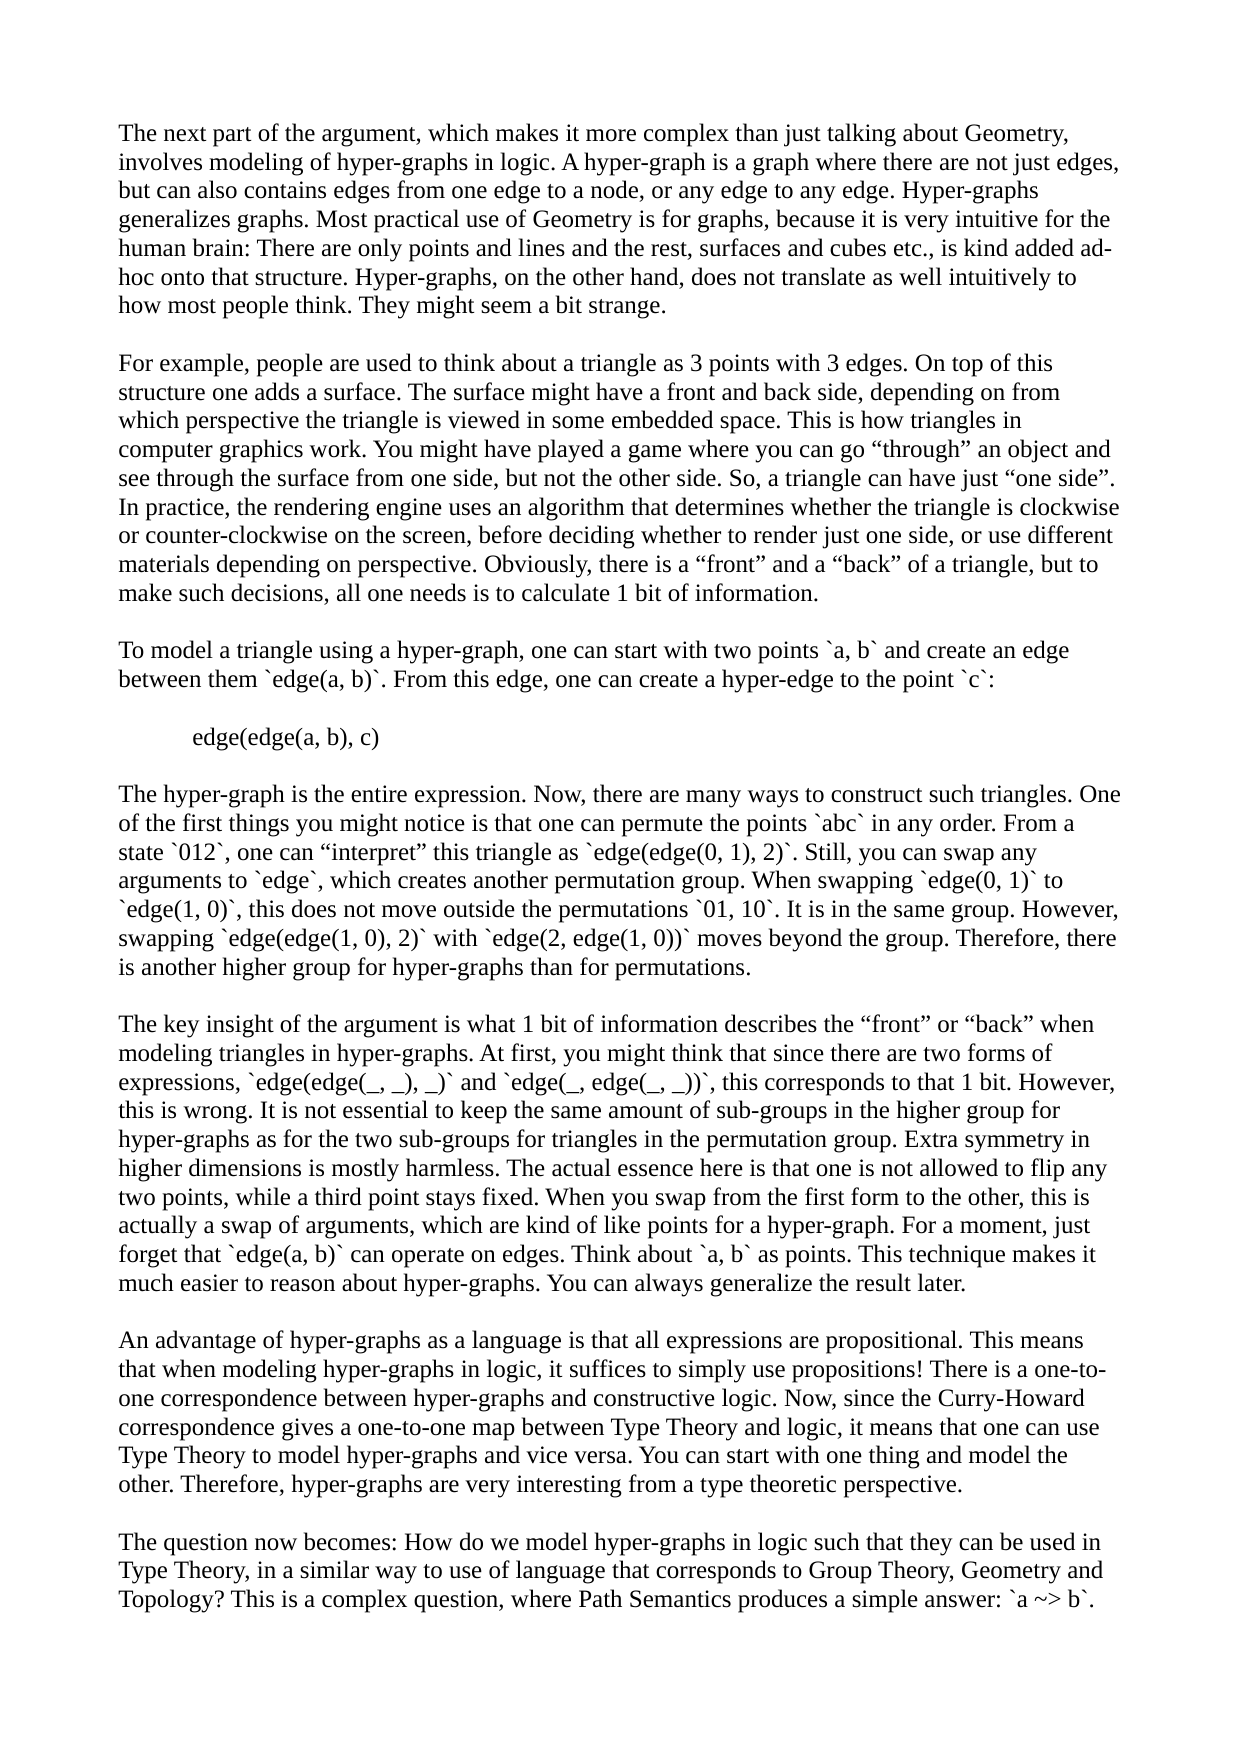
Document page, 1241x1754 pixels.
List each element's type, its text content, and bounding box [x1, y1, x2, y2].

text For example, people are used to think about a triangle as 3 points with 3 edges. On top of this structure one adds a surface. The surface might have a front and back side, depending on from which perspective the triangle is viewed in some embedded space. This is how triangles in computer graphics work. You might have played a game where you can go “through” an object and see through the surface from one side, but not the other side. So, a triangle can have just “one side”. In practice, the rendering engine uses an algorithm that determines whether the triangle is clockwise or counter-clockwise on the screen, before deciding whether to render just one side, or use different materials depending on perspective. Obviously, there is a “front” and a “back” of a triangle, but to make such decisions, all one needs is to calculate 1 bit of information. [118, 348, 1122, 607]
text The key insight of the argument is what 1 bit of information describes the “front” or “back” when modeling triangles in hyper-graphs. At first, you might think that since there are two forms of expressions, `edge(edge(_, _), _)` and `edge(_, edge(_, _))`, this corresponds to that 1 bit. However, this is wrong. It is not essential to keep the same amount of sub-groups in the higher group for hyper-graphs as for the two sub-groups for triangles in the permutation group. Extra symmetry in higher dimensions is mostly harmless. The actual essence here is that one is not allowed to flip any two points, while a third point stays fixed. When you swap from the first form to the other, this is actually a swap of arguments, which are kind of like points for a hyper-graph. For a moment, just forget that `edge(a, b)` can operate on edges. Think about `a, b` as points. This technique makes it much easier to reason about hyper-graphs. You can always generalize the result later. [118, 1009, 1122, 1297]
text To model a triangle using a hyper-graph, one can start with two points `a, b` and create an edge between them `edge(a, b)`. From this edge, one can create a hyper-edge to the point `c`: [118, 636, 1122, 693]
text An advantage of hyper-graphs as a language is that all expressions are propositional. This means that when modeling hyper-graphs in logic, it suffices to simply use propositions! There is a one-to-one correspondence between hyper-graphs and constructive logic. Now, since the Curry-Howard correspondence gives a one-to-one map between Type Theory and logic, it means that one can use Type Theory to model hyper-graphs and vice versa. You can start with one thing and model the other. Therefore, hyper-graphs are very interesting from a type theoretic perspective. [118, 1326, 1122, 1498]
text The hyper-graph is the entire expression. Now, there are many ways to construct such triangles. One of the first things you might notice is that one can permute the points `abc` in any order. From a state `012`, one can “interpret” this triangle as `edge(edge(0, 1), 2)`. Still, you can swap any arguments to `edge`, which creates another permutation group. When swapping `edge(0, 1)` to `edge(1, 0)`, this does not move outside the permutations `01, 10`. It is in the same group. However, swapping `edge(edge(1, 0), 2)` with `edge(2, edge(1, 0))` moves beyond the group. Therefore, there is another higher group for hyper-graphs than for permutations. [118, 779, 1122, 981]
text The next part of the argument, which makes it more complex than just talking about Geometry, involves modeling of hyper-graphs in logic. A hyper-graph is a graph where there are not just edges, but can also contains edges from one edge to a node, or any edge to any edge. Hyper-graphs generalizes graphs. Most practical use of Geometry is for graphs, because it is very intuitive for the human brain: There are only points and lines and the rest, surfaces and cubes etc., is kind added ad-hoc onto that structure. Hyper-graphs, on the other hand, does not translate as well intuitively to how most people think. They might seem a bit strange. [118, 118, 1122, 319]
text edge(edge(a, b), c) [118, 722, 1122, 751]
text The question now becomes: How do we model hyper-graphs in logic such that they can be used in Type Theory, in a similar way to use of language that corresponds to Group Theory, Geometry and Topology? This is a complex question, where Path Semantics produces a simple answer: `a ~> b`. [118, 1527, 1122, 1613]
